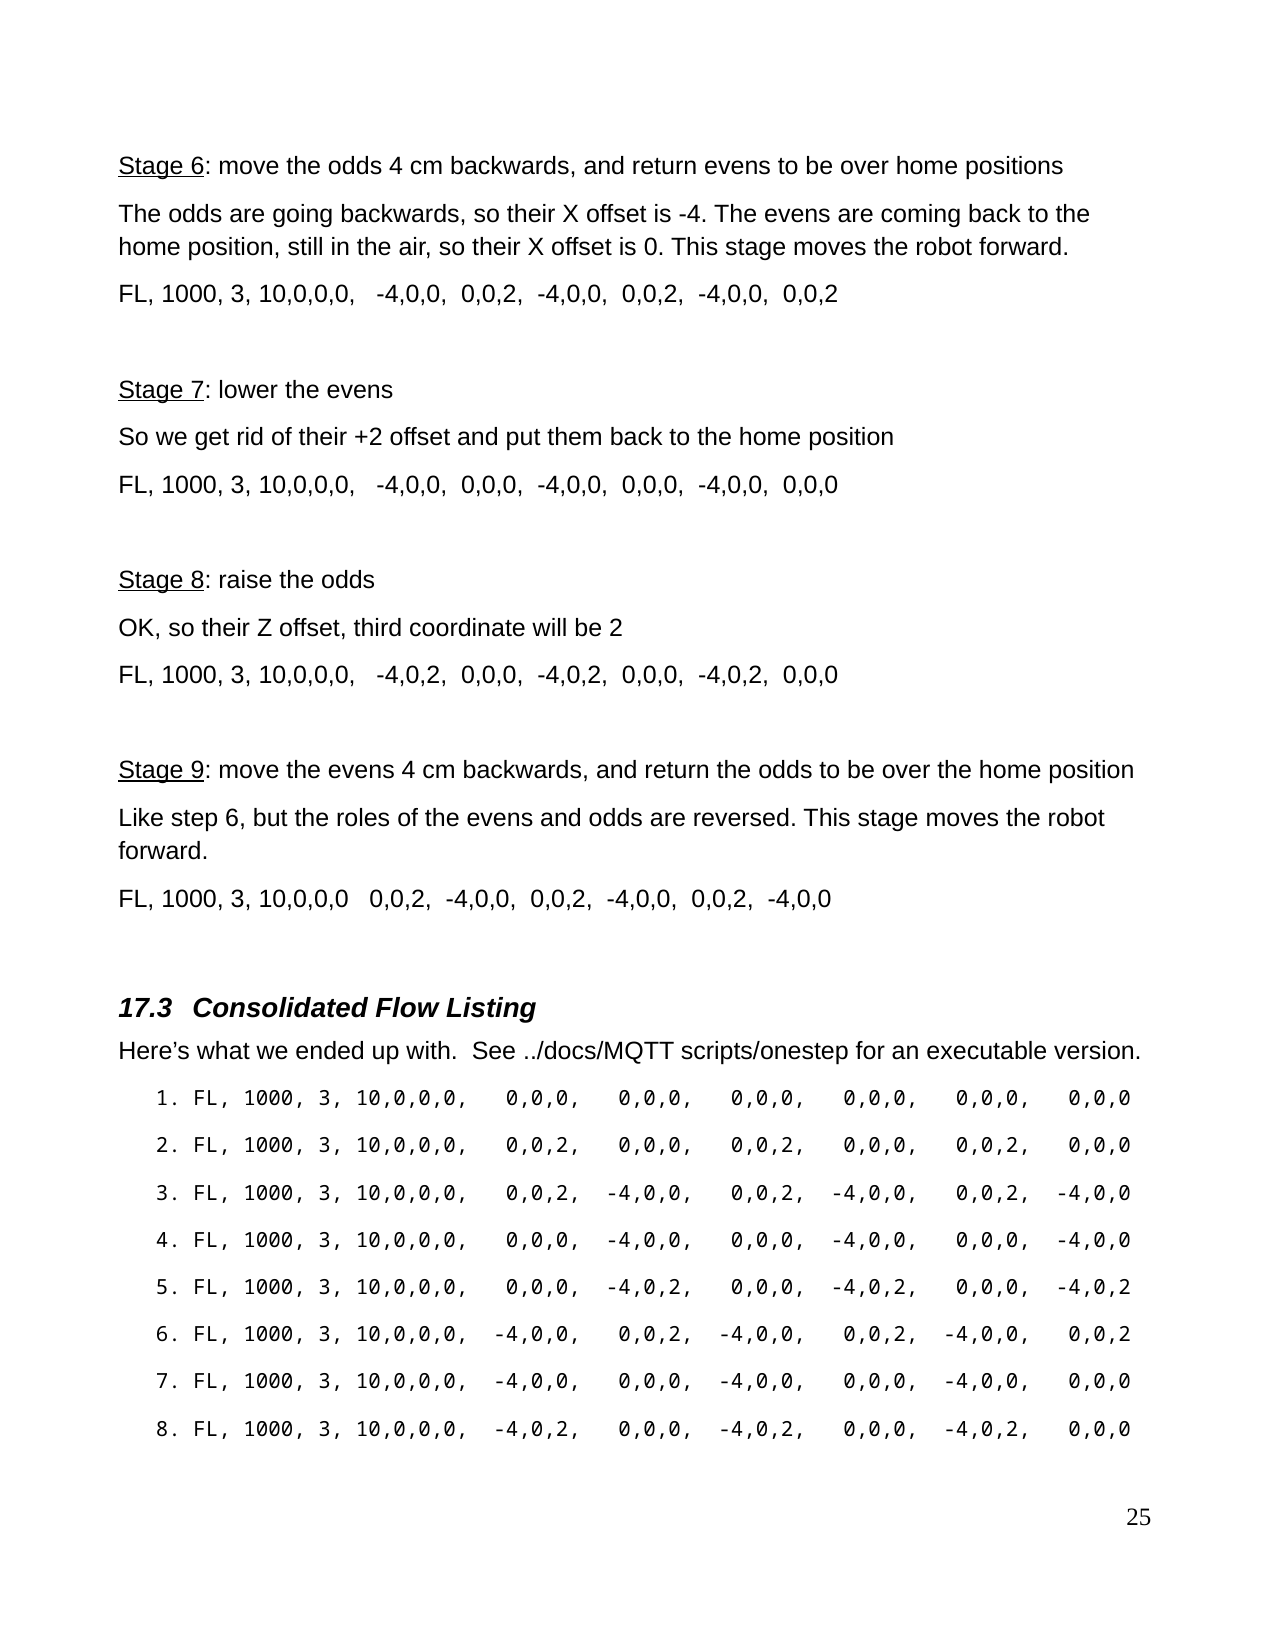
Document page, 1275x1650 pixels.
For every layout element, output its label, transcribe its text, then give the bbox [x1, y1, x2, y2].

list FL, 1000, 3, 10,0,0,0, 0,0,0, 0,0,0, 0,0,0, 0,0,0, 0,0,0, 0,0,0 [156, 1083, 1151, 1112]
text Here’s what we ended up with. See ../docs/MQTT scripts/onestep for an executable version. [118, 1036, 1151, 1064]
list FL, 1000, 3, 10,0,0,0, -4,0,0, 0,0,2, -4,0,0, 0,0,2, -4,0,0, 0,0,2 [156, 1319, 1151, 1348]
text Stage 6: move the odds 4 cm backwards, and return evens to be over home positions [118, 118, 1151, 180]
text FL, 1000, 3, 10,0,0,0, -4,0,0, 0,0,0, -4,0,0, 0,0,0, -4,0,0, 0,0,0 [118, 470, 1151, 498]
text Stage 8: raise the odds [118, 565, 1151, 594]
text Like step 6, but the roles of the evens and odds are reversed. This stage moves the robot forward. [118, 803, 1151, 865]
text So we get rid of their +2 offset and put them back to the home position [118, 422, 1151, 451]
text FL, 1000, 3, 10,0,0,0 0,0,2, -4,0,0, 0,0,2, -4,0,0, 0,0,2, -4,0,0 [118, 884, 1151, 912]
text Stage 9: move the evens 4 cm backwards, and return the odds to be over the home position [118, 755, 1151, 784]
text The odds are going backwards, so their X offset is -4. The evens are coming back to the home position, still in the air, so their X offset is 0. This stage moves the robot forward. [118, 199, 1151, 261]
list FL, 1000, 3, 10,0,0,0, -4,0,0, 0,0,0, -4,0,0, 0,0,0, -4,0,0, 0,0,0 [156, 1366, 1151, 1395]
subtitle Consolidated Flow Listing [118, 991, 1151, 1023]
text OK, so their Z offset, third coordinate will be 2 [118, 613, 1151, 641]
list FL, 1000, 3, 10,0,0,0, 0,0,2, 0,0,0, 0,0,2, 0,0,0, 0,0,2, 0,0,0 [156, 1131, 1151, 1159]
text Stage 7: lower the evens [118, 374, 1151, 403]
list FL, 1000, 3, 10,0,0,0, -4,0,2, 0,0,0, -4,0,2, 0,0,0, -4,0,2, 0,0,0 [156, 1414, 1151, 1442]
text FL, 1000, 3, 10,0,0,0, -4,0,0, 0,0,2, -4,0,0, 0,0,2, -4,0,0, 0,0,2 [118, 279, 1151, 308]
list FL, 1000, 3, 10,0,0,0, 0,0,0, -4,0,0, 0,0,0, -4,0,0, 0,0,0, -4,0,0 [156, 1225, 1151, 1253]
text FL, 1000, 3, 10,0,0,0, -4,0,2, 0,0,0, -4,0,2, 0,0,0, -4,0,2, 0,0,0 [118, 660, 1151, 689]
list FL, 1000, 3, 10,0,0,0, 0,0,2, -4,0,0, 0,0,2, -4,0,0, 0,0,2, -4,0,0 [156, 1178, 1151, 1206]
list FL, 1000, 3, 10,0,0,0, 0,0,0, -4,0,2, 0,0,0, -4,0,2, 0,0,0, -4,0,2 [156, 1272, 1151, 1301]
